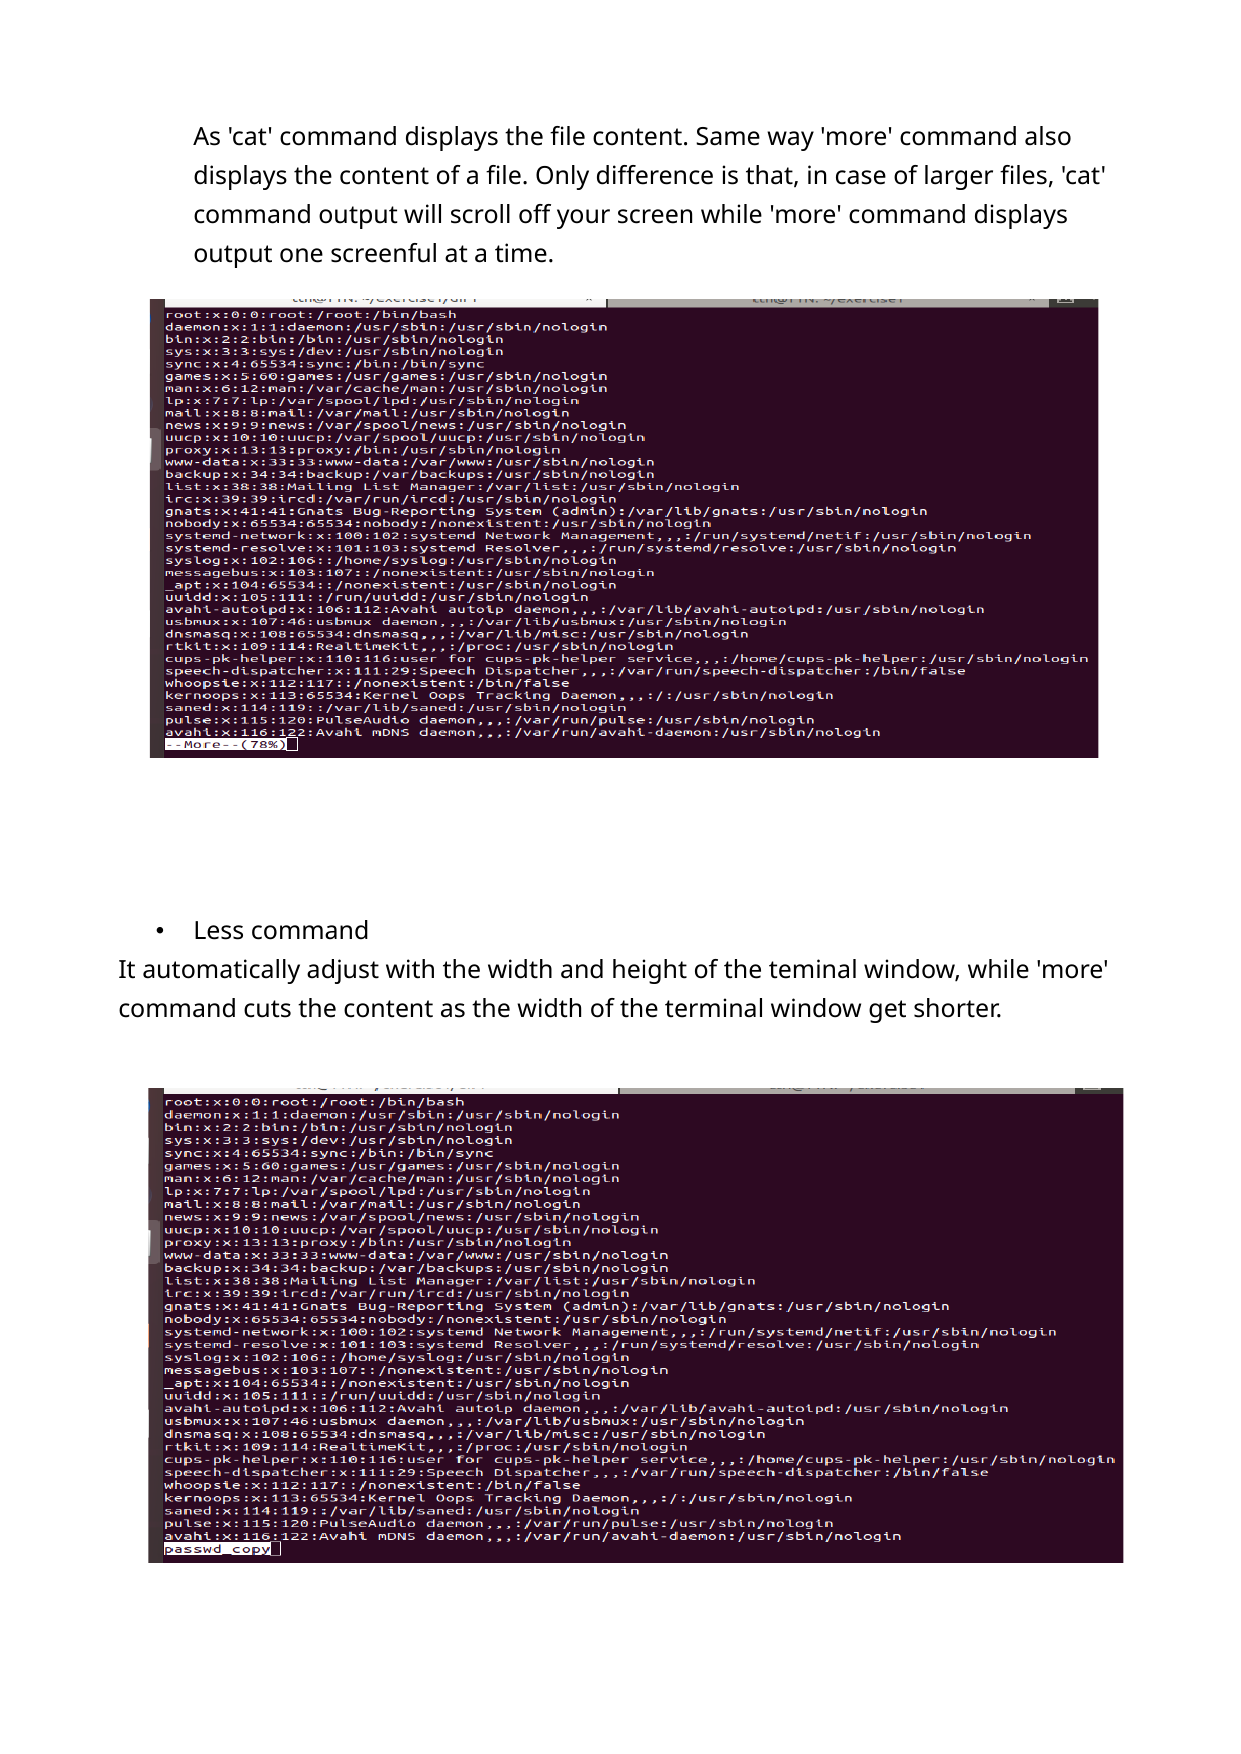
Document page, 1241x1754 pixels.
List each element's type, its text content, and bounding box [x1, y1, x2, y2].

list Less command [156, 913, 1122, 947]
text It automatically adjust with the width and height of the teminal window, while 'more' command cuts the content as the width of the terminal window get shorter. [118, 952, 1122, 1025]
list As 'cat' command displays the file content. Same way 'more' command also displays the content of a file. Only difference is that, in case of larger files, 'cat' command output will scroll off your screen while 'more' command displays output one screenful at a time. [156, 118, 1122, 270]
picture [148, 1088, 1124, 1563]
picture [149, 299, 1099, 758]
